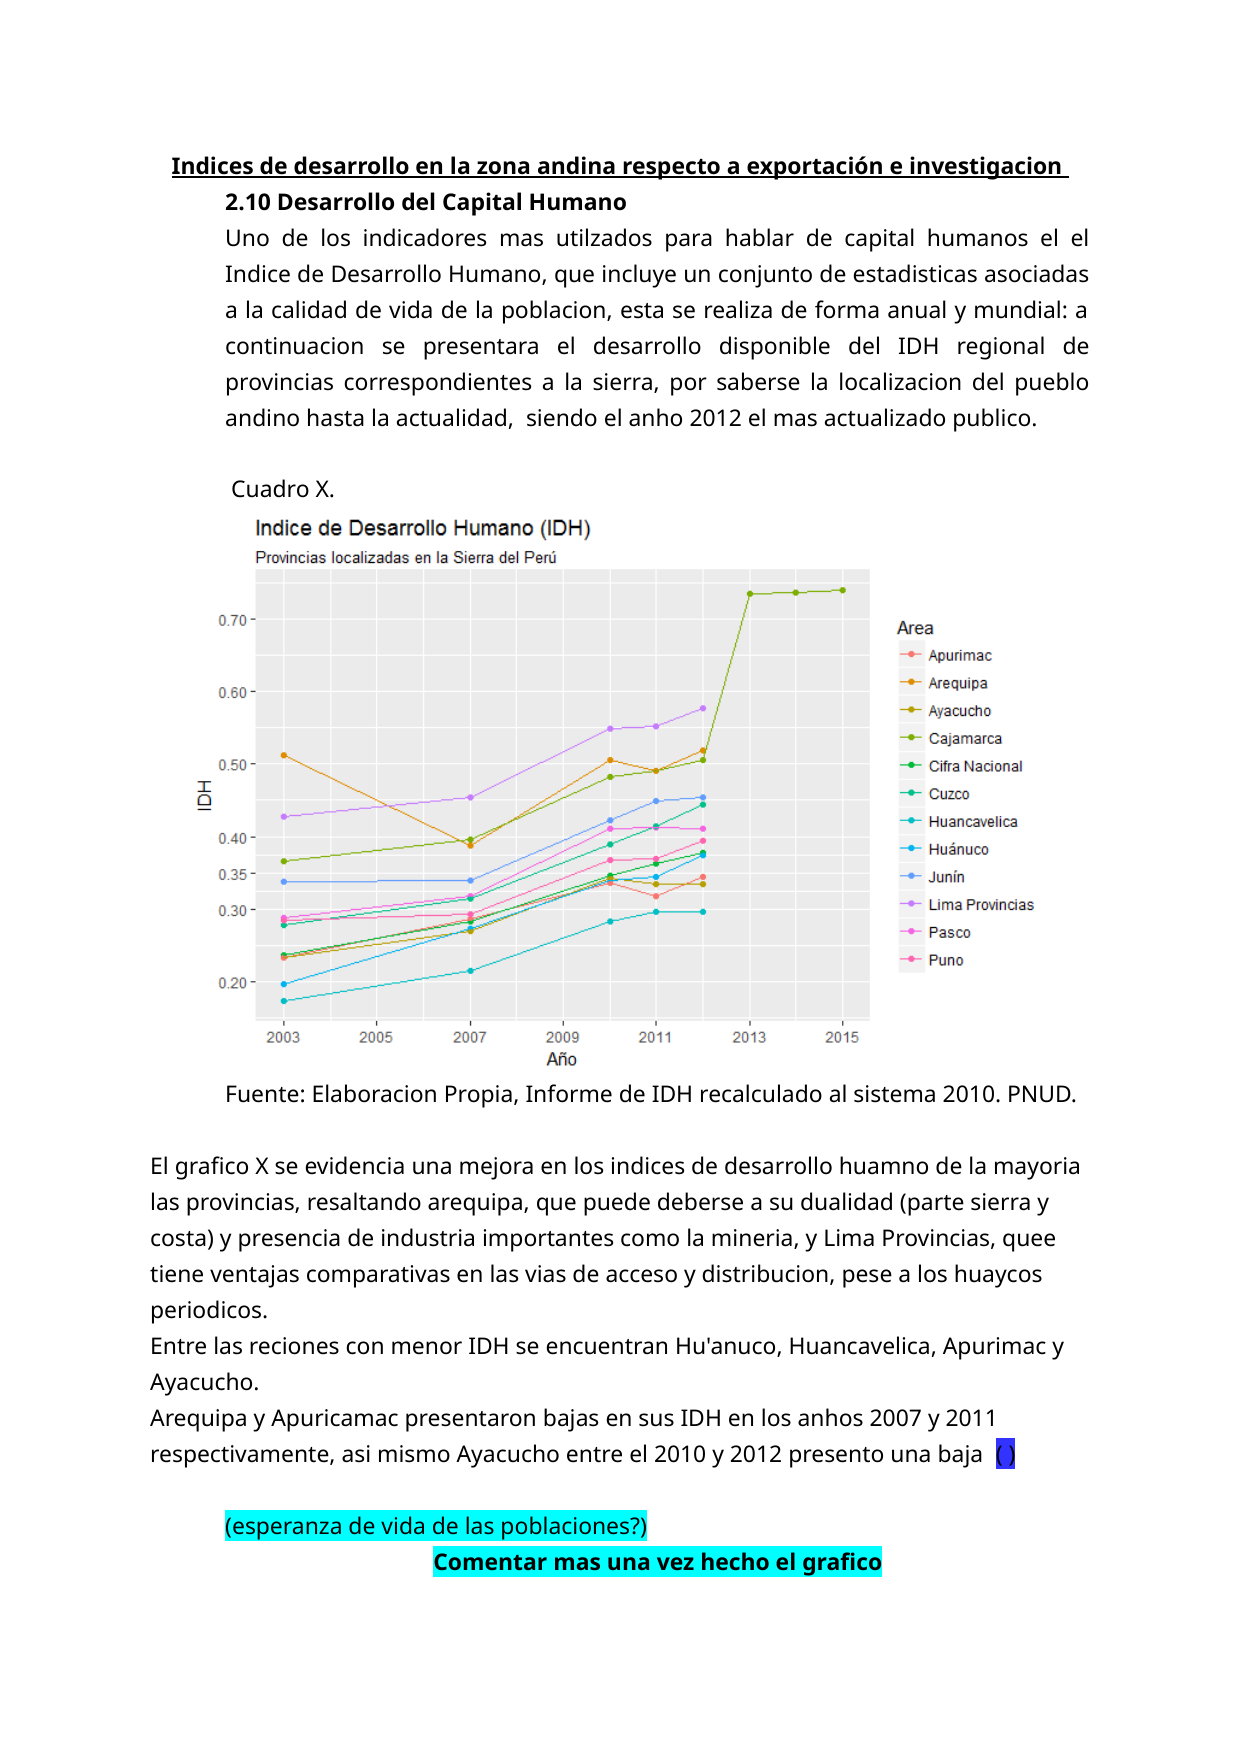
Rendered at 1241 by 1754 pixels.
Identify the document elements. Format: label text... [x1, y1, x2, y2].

text Arequipa y Apuricamac presentaron bajas en sus IDH en los anhos 2007 y 2011 respectivamente, asi mismo Ayacucho entre el 2010 y 2012 presento una baja ( ) [150, 1402, 1090, 1469]
list Cuadro X. [225, 473, 1090, 505]
list 2.10 Desarrollo del Capital Humano [225, 186, 1090, 217]
picture [187, 509, 1053, 1074]
text Entre las reciones con menor IDH se encuentran Hu'anuco, Huancavelica, Apurimac y Ayacucho. [150, 1330, 1090, 1397]
list Uno de los indicadores mas utilzados para hablar de capital humanos el el Indice de Desarrollo Humano, que incluye un conjunto de estadisticas asociadas a la calidad de vida de la poblacion, esta se realiza de forma anual y mundial: a continuacion se presentara el desarrollo disponible del IDH regional de provincias correspondientes a la sierra, por saberse la localizacion del pueblo andino hasta la actualidad, siendo el anho 2012 el mas actualizado publico. [225, 222, 1090, 433]
text Fuente: Elaboracion Propia, Informe de IDH recalculado al sistema 2010. PNUD. [225, 509, 1090, 1109]
text El grafico X se evidencia una mejora en los indices de desarrollo huamno de la mayoria las provincias, resaltando arequipa, que puede deberse a su dualidad (parte sierra y costa) y presencia de industria importantes como la mineria, y Lima Provincias, quee tiene ventajas comparativas en las vias de acceso y distribucion, pese a los huaycos periodicos. [150, 1150, 1090, 1325]
list Comentar mas una vez hecho el grafico [225, 1546, 1090, 1577]
list (esperanza de vida de las poblaciones?) [225, 1509, 1090, 1541]
text Indices de desarrollo en la zona andina respecto a exportación e investigacion [150, 150, 1090, 181]
